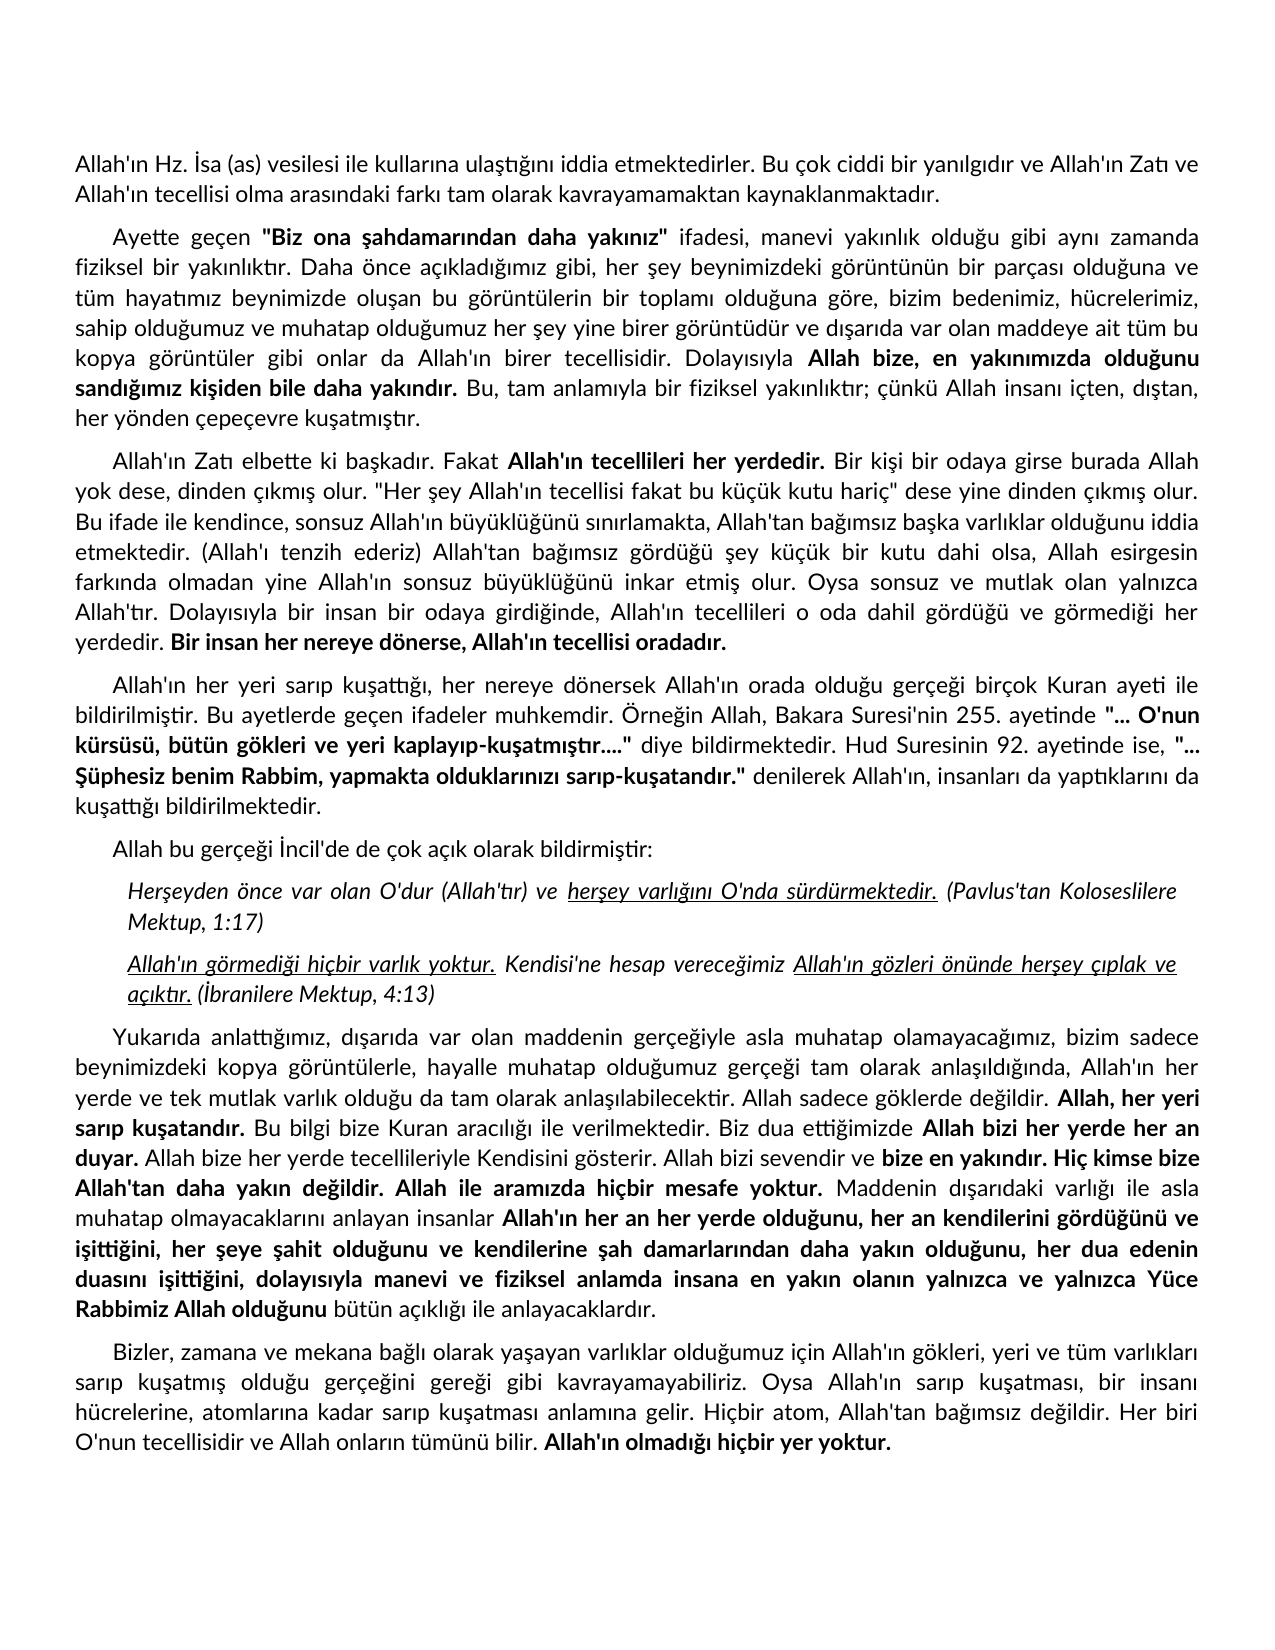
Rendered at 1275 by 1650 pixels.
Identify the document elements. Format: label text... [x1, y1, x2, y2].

text Allah'ın Hz. İsa (as) vesilesi ile kullarına ulaştığını iddia etmektedirler. Bu çok ciddi bir yanılgıdır ve Allah'ın Zatı ve Allah'ın tecellisi olma arasındaki farkı tam olarak kavrayamamaktan kaynaklanmaktadır. [75, 150, 1200, 208]
text Herşeyden önce var olan O'dur (Allah'tır) ve herşey varlığını O'nda sürdürmektedir. (Pavlus'tan Koloseslilere Mektup, 1:17) [127, 877, 1177, 935]
text Allah bu gerçeği İncil'de de çok açık olarak bildirmiştir: [75, 834, 1200, 862]
text Ayette geçen "Biz ona şahdamarından daha yakınız" ifadesi, manevi yakınlık olduğu gibi aynı zamanda fiziksel bir yakınlıktır. Daha önce açıkladığımız gibi, her şey beynimizdeki görüntünün bir parçası olduğuna ve tüm hayatımız beynimizde oluşan bu görüntülerin bir toplamı olduğuna göre, bizim bedenimiz, hücrelerimiz, sahip olduğumuz ve muhatap olduğumuz her şey yine birer görüntüdür ve dışarıda var olan maddeye ait tüm bu kopya görüntüler gibi onlar da Allah'ın birer tecellisidir. Dolayısıyla Allah bize, en yakınımızda olduğunu sandığımız kişiden bile daha yakındır. Bu, tam anlamıyla bir fiziksel yakınlıktır; çünkü Allah insanı içten, dıştan, her yönden çepeçevre kuşatmıştır. [75, 223, 1200, 432]
text Yukarıda anlattığımız, dışarıda var olan maddenin gerçeğiyle asla muhatap olamayacağımız, bizim sadece beynimizdeki kopya görüntülerle, hayalle muhatap olduğumuz gerçeği tam olarak anlaşıldığında, Allah'ın her yerde ve tek mutlak varlık olduğu da tam olarak anlaşılabilecektir. Allah sadece göklerde değildir. Allah, her yeri sarıp kuşatandır. Bu bilgi bize Kuran aracılığı ile verilmektedir. Biz dua ettiğimizde Allah bizi her yerde her an duyar. Allah bize her yerde tecellileriyle Kendisini gösterir. Allah bizi sevendir ve bize en yakındır. Hiç kimse bize Allah'tan daha yakın değildir. Allah ile aramızda hiçbir mesafe yoktur. Maddenin dışarıdaki varlığı ile asla muhatap olmayacaklarını anlayan insanlar Allah'ın her an her yerde olduğunu, her an kendilerini gördüğünü ve işittiğini, her şeye şahit olduğunu ve kendilerine şah damarlarından daha yakın olduğunu, her dua edenin duasını işittiğini, dolayısıyla manevi ve fiziksel anlamda insana en yakın olanın yalnızca ve yalnızca Yüce Rabbimiz Allah olduğunu bütün açıklığı ile anlayacaklardır. [75, 1023, 1200, 1322]
text Allah'ın Zatı elbette ki başkadır. Fakat Allah'ın tecellileri her yerdedir. Bir kişi bir odaya girse burada Allah yok dese, dinden çıkmış olur. "Her şey Allah'ın tecellisi fakat bu küçük kutu hariç" dese yine dinden çıkmış olur. Bu ifade ile kendince, sonsuz Allah'ın büyüklüğünü sınırlamakta, Allah'tan bağımsız başka varlıklar olduğunu iddia etmektedir. (Allah'ı tenzih ederiz) Allah'tan bağımsız gördüğü şey küçük bir kutu dahi olsa, Allah esirgesin farkında olmadan yine Allah'ın sonsuz büyüklüğünü inkar etmiş olur. Oysa sonsuz ve mutlak olan yalnızca Allah'tır. Dolayısıyla bir insan bir odaya girdiğinde, Allah'ın tecellileri o oda dahil gördüğü ve görmediği her yerdedir. Bir insan her nereye dönerse, Allah'ın tecellisi oradadır. [75, 447, 1200, 656]
text Allah'ın görmediği hiçbir varlık yoktur. Kendisi'ne hesap vereceğimiz Allah'ın gözleri önünde herşey çıplak ve açıktır. (İbranilere Mektup, 4:13) [127, 950, 1177, 1008]
text Allah'ın her yeri sarıp kuşattığı, her nereye dönersek Allah'ın orada olduğu gerçeği birçok Kuran ayeti ile bildirilmiştir. Bu ayetlerde geçen ifadeler muhkemdir. Örneğin Allah, Bakara Suresi'nin 255. ayetinde "... O'nun kürsüsü, bütün gökleri ve yeri kaplayıp-kuşatmıştır...." diye bildirmektedir. Hud Suresinin 92. ayetinde ise, "... Şüphesiz benim Rabbim, yapmakta olduklarınızı sarıp-kuşatandır." denilerek Allah'ın, insanları da yaptıklarını da kuşattığı bildirilmektedir. [75, 671, 1200, 819]
text Bizler, zamana ve mekana bağlı olarak yaşayan varlıklar olduğumuz için Allah'ın gökleri, yeri ve tüm varlıkları sarıp kuşatmış olduğu gerçeğini gereği gibi kavrayamayabiliriz. Oysa Allah'ın sarıp kuşatması, bir insanı hücrelerine, atomlarına kadar sarıp kuşatması anlamına gelir. Hiçbir atom, Allah'tan bağımsız değildir. Her biri O'nun tecellisidir ve Allah onların tümünü bilir. Allah'ın olmadığı hiçbir yer yoktur. [75, 1337, 1200, 1456]
